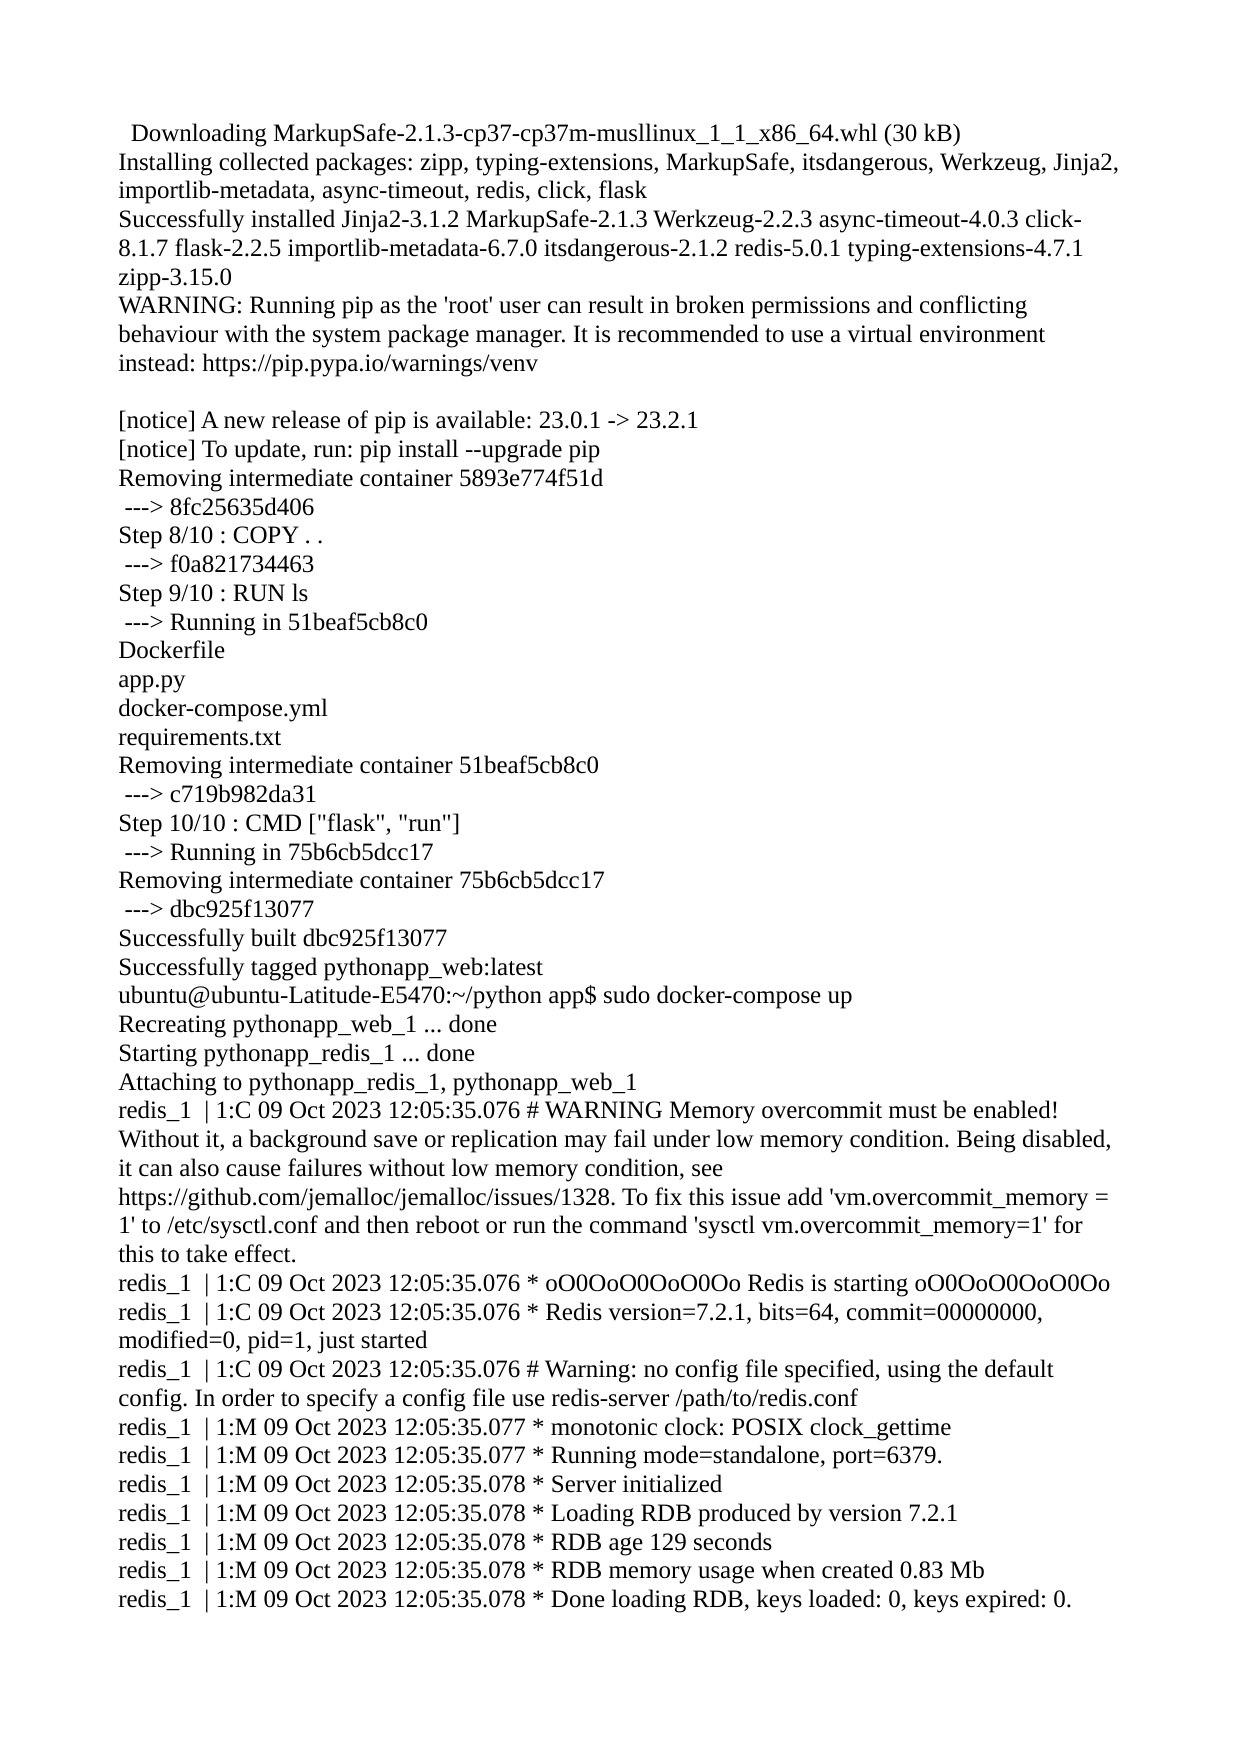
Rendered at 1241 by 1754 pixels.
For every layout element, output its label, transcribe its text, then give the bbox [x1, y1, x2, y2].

text redis_1 | 1:M 09 Oct 2023 12:05:35.077 * Running mode=standalone, port=6379. [118, 1441, 1122, 1469]
text Downloading MarkupSafe-2.1.3-cp37-cp37m-musllinux_1_1_x86_64.whl (30 kB) [118, 118, 1122, 147]
text redis_1 | 1:M 09 Oct 2023 12:05:35.078 * RDB memory usage when created 0.83 Mb [118, 1556, 1122, 1584]
text redis_1 | 1:M 09 Oct 2023 12:05:35.078 * Done loading RDB, keys loaded: 0, keys expired: 0. [118, 1584, 1122, 1613]
text Installing collected packages: zipp, typing-extensions, MarkupSafe, itsdangerous, Werkzeug, Jinja2, importlib-metadata, async-timeout, redis, click, flask [118, 147, 1122, 204]
text redis_1 | 1:M 09 Oct 2023 12:05:35.078 * Loading RDB produced by version 7.2.1 [118, 1498, 1122, 1527]
text Successfully tagged pythonapp_web:latest [118, 952, 1122, 981]
text docker-compose.yml [118, 693, 1122, 722]
text requirements.txt [118, 722, 1122, 751]
text redis_1 | 1:C 09 Oct 2023 12:05:35.076 # Warning: no config file specified, using the default config. In order to specify a config file use redis-server /path/to/redis.conf [118, 1354, 1122, 1412]
text redis_1 | 1:M 09 Oct 2023 12:05:35.078 * Server initialized [118, 1469, 1122, 1498]
text Dockerfile [118, 636, 1122, 664]
text ---> 8fc25635d406 [118, 492, 1122, 521]
text WARNING: Running pip as the 'root' user can result in broken permissions and conflicting behaviour with the system package manager. It is recommended to use a virtual environment instead: https://pip.pypa.io/warnings/venv [118, 291, 1122, 377]
text [notice] To update, run: pip install --upgrade pip [118, 434, 1122, 463]
text ---> Running in 51beaf5cb8c0 [118, 607, 1122, 636]
text app.py [118, 664, 1122, 693]
text Successfully built dbc925f13077 [118, 923, 1122, 952]
text Attaching to pythonapp_redis_1, pythonapp_web_1 [118, 1067, 1122, 1096]
text redis_1 | 1:C 09 Oct 2023 12:05:35.076 * oO0OoO0OoO0Oo Redis is starting oO0OoO0OoO0Oo [118, 1268, 1122, 1297]
text Removing intermediate container 75b6cb5dcc17 [118, 866, 1122, 894]
text Step 9/10 : RUN ls [118, 578, 1122, 607]
text ---> f0a821734463 [118, 549, 1122, 578]
text ubuntu@ubuntu-Latitude-E5470:~/python app$ sudo docker-compose up [118, 981, 1122, 1009]
text ---> c719b982da31 [118, 779, 1122, 808]
text Successfully installed Jinja2-3.1.2 MarkupSafe-2.1.3 Werkzeug-2.2.3 async-timeout-4.0.3 click-8.1.7 flask-2.2.5 importlib-metadata-6.7.0 itsdangerous-2.1.2 redis-5.0.1 typing-extensions-4.7.1 zipp-3.15.0 [118, 204, 1122, 291]
text Removing intermediate container 51beaf5cb8c0 [118, 751, 1122, 779]
text Starting pythonapp_redis_1 ... done [118, 1038, 1122, 1067]
text ---> dbc925f13077 [118, 894, 1122, 923]
text [notice] A new release of pip is available: 23.0.1 -> 23.2.1 [118, 406, 1122, 434]
text Step 10/10 : CMD ["flask", "run"] [118, 808, 1122, 837]
text redis_1 | 1:M 09 Oct 2023 12:05:35.078 * RDB age 129 seconds [118, 1527, 1122, 1556]
text Step 8/10 : COPY . . [118, 521, 1122, 549]
text Removing intermediate container 5893e774f51d [118, 463, 1122, 492]
text redis_1 | 1:M 09 Oct 2023 12:05:35.077 * monotonic clock: POSIX clock_gettime [118, 1412, 1122, 1441]
text Recreating pythonapp_web_1 ... done [118, 1009, 1122, 1038]
text redis_1 | 1:C 09 Oct 2023 12:05:35.076 # WARNING Memory overcommit must be enabled! Without it, a background save or replication may fail under low memory condition. Being disabled, it can also cause failures without low memory condition, see https://github.com/jemalloc/jemalloc/issues/1328. To fix this issue add 'vm.overcommit_memory = 1' to /etc/sysctl.conf and then reboot or run the command 'sysctl vm.overcommit_memory=1' for this to take effect. [118, 1096, 1122, 1268]
text ---> Running in 75b6cb5dcc17 [118, 837, 1122, 866]
text redis_1 | 1:C 09 Oct 2023 12:05:35.076 * Redis version=7.2.1, bits=64, commit=00000000, modified=0, pid=1, just started [118, 1297, 1122, 1354]
